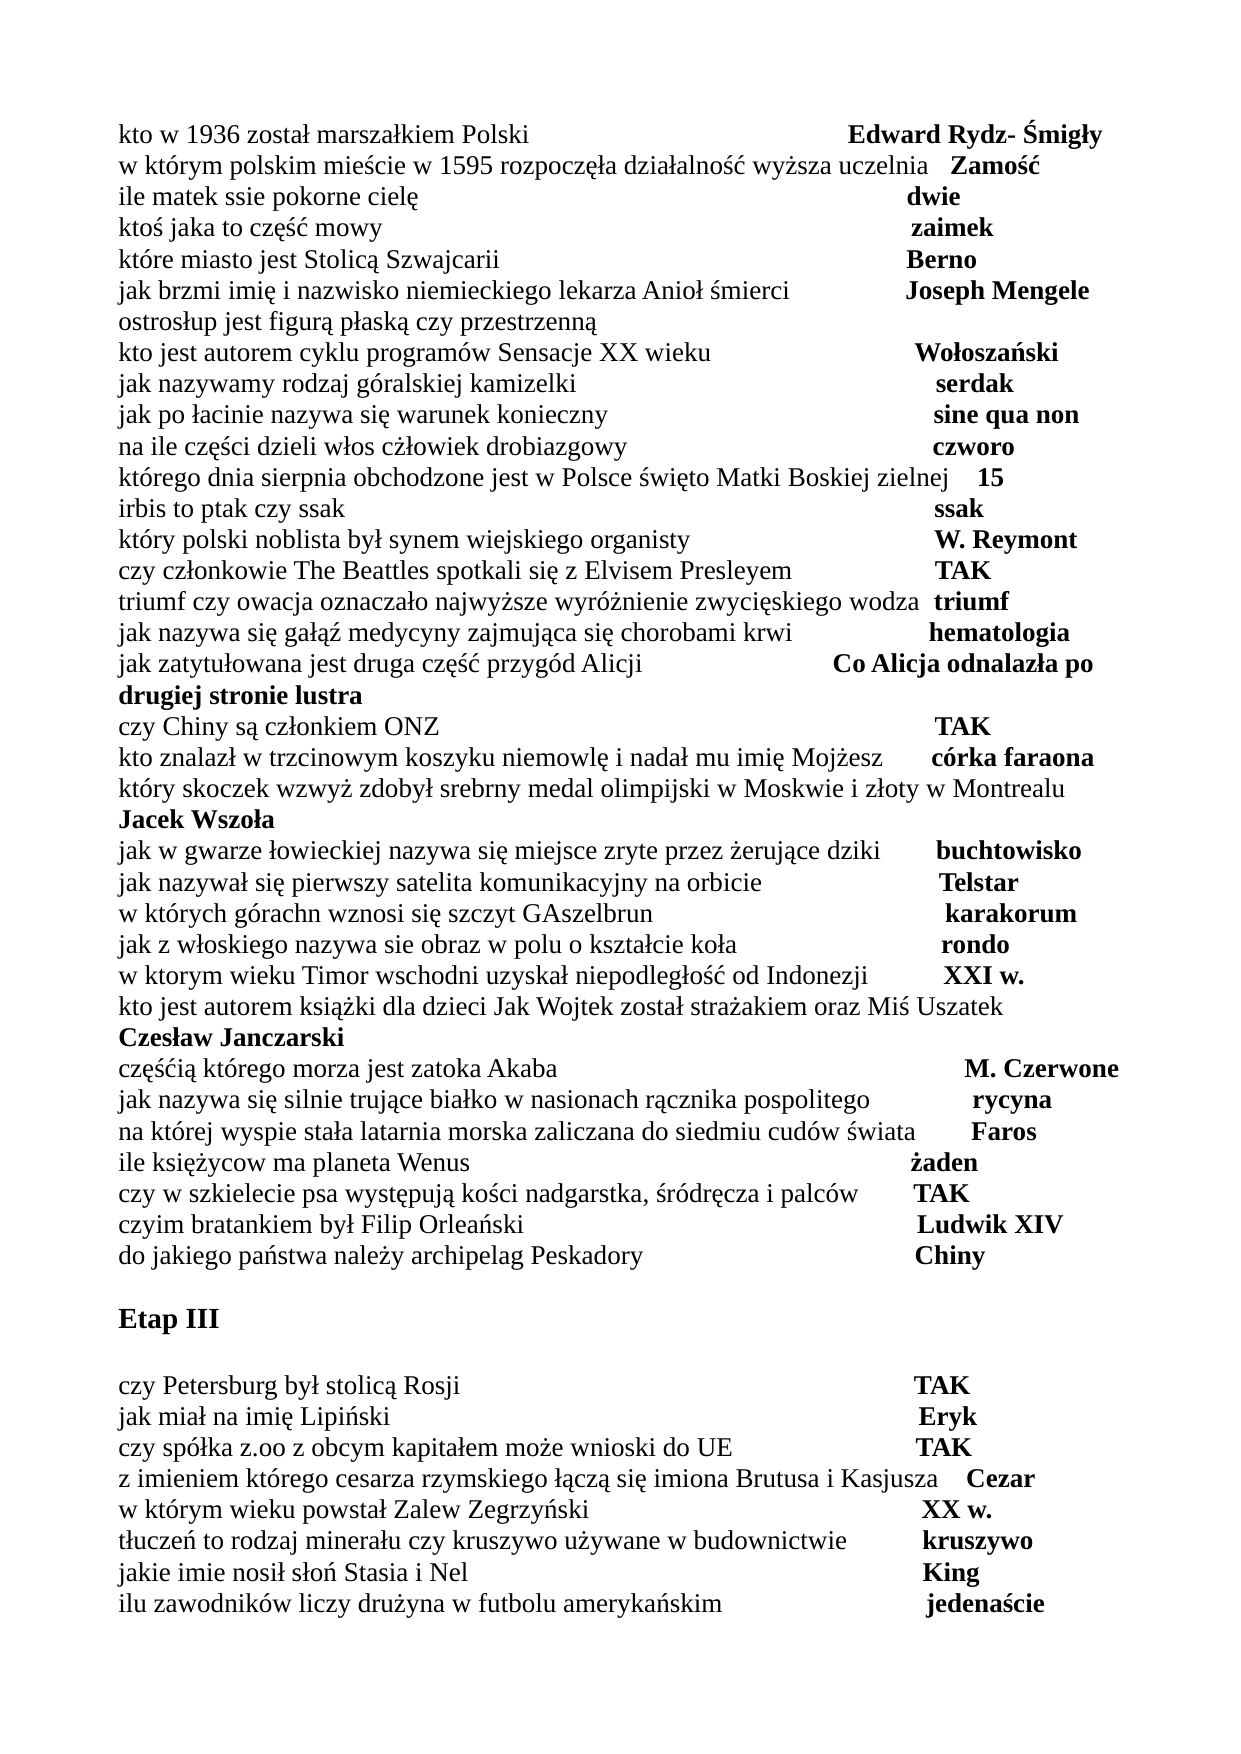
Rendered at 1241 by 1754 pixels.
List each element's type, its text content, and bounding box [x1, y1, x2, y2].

text triumf czy owacja oznaczało najwyższe wyróżnienie zwycięskiego wodza triumf [118, 585, 1122, 616]
text ile matek ssie pokorne cielę dwie [118, 180, 1122, 212]
text na ile części dzieli włos cżłowiek drobiazgowy czworo [118, 429, 1122, 461]
text kto jest autorem cyklu programów Sensacje XX wieku Wołoszański [118, 336, 1122, 367]
text jak nazywał się pierwszy satelita komunikacyjny na orbicie Telstar [118, 866, 1122, 897]
text jakie imie nosił słoń Stasia i Nel King [118, 1556, 1122, 1587]
text Etap III [118, 1302, 1122, 1335]
text irbis to ptak czy ssak ssak [118, 492, 1122, 523]
text kto jest autorem książki dla dzieci Jak Wojtek został strażakiem oraz Miś Uszatek [118, 990, 1122, 1021]
text częśćią którego morza jest zatoka Akaba M. Czerwone [118, 1052, 1122, 1084]
text w których górachn wznosi się szczyt GAszelbrun karakorum [118, 897, 1122, 928]
text czyim bratankiem był Filip Orleański Ludwik XIV [118, 1208, 1122, 1239]
text czy Petersburg był stolicą Rosji TAK [118, 1369, 1122, 1400]
text jak po łacinie nazywa się warunek konieczny sine qua non [118, 398, 1122, 429]
text jak brzmi imię i nazwisko niemieckiego lekarza Anioł śmierci Joseph Mengele [118, 274, 1122, 305]
text którego dnia sierpnia obchodzone jest w Polsce święto Matki Boskiej zielnej 15 [118, 461, 1122, 492]
text który polski noblista był synem wiejskiego organisty W. Reymont [118, 523, 1122, 554]
text na której wyspie stała latarnia morska zaliczana do siedmiu cudów świata Faros [118, 1115, 1122, 1146]
text z imieniem którego cesarza rzymskiego łączą się imiona Brutusa i Kasjusza Cezar [118, 1462, 1122, 1493]
text jak z włoskiego nazywa sie obraz w polu o kształcie koła rondo [118, 928, 1122, 959]
text jak w gwarze łowieckiej nazywa się miejsce zryte przez żerujące dziki buchtowisko [118, 834, 1122, 866]
text w którym polskim mieście w 1595 rozpoczęła działalność wyższa uczelnia Zamość [118, 149, 1122, 180]
text jak nazywa się gałąź medycyny zajmująca się chorobami krwi hematologia [118, 616, 1122, 648]
text czy członkowie The Beattles spotkali się z Elvisem Presleyem TAK [118, 554, 1122, 585]
text czy Chiny są członkiem ONZ TAK [118, 710, 1122, 741]
text ile księżycow ma planeta Wenus żaden [118, 1146, 1122, 1177]
text który skoczek wzwyż zdobył srebrny medal olimpijski w Moskwie i złoty w Montrealu [118, 772, 1122, 803]
text w którym wieku powstał Zalew Zegrzyński XX w. [118, 1493, 1122, 1524]
text które miasto jest Stolicą Szwajcarii Berno [118, 243, 1122, 274]
text kto w 1936 został marszałkiem Polski Edward Rydz- Śmigły [118, 118, 1122, 149]
text Jacek Wszoła [118, 803, 1122, 834]
text jak zatytułowana jest druga część przygód Alicji Co Alicja odnalazła po drugiej stronie lustra [118, 648, 1122, 710]
text tłuczeń to rodzaj minerału czy kruszywo używane w budownictwie kruszywo [118, 1524, 1122, 1556]
text w ktorym wieku Timor wschodni uzyskał niepodległość od Indonezji XXI w. [118, 959, 1122, 990]
text jak nazywamy rodzaj góralskiej kamizelki serdak [118, 367, 1122, 398]
text ktoś jaka to część mowy zaimek [118, 212, 1122, 243]
text czy w szkielecie psa występują kości nadgarstka, śródręcza i palców TAK [118, 1177, 1122, 1208]
text jak nazywa się silnie trujące białko w nasionach rącznika pospolitego rycyna [118, 1084, 1122, 1115]
text kto znalazł w trzcinowym koszyku niemowlę i nadał mu imię Mojżesz córka faraona [118, 741, 1122, 772]
text czy spółka z.oo z obcym kapitałem może wnioski do UE TAK [118, 1431, 1122, 1462]
text ostrosłup jest figurą płaską czy przestrzenną [118, 305, 1122, 336]
text do jakiego państwa należy archipelag Peskadory Chiny [118, 1239, 1122, 1271]
text ilu zawodników liczy drużyna w futbolu amerykańskim jedenaście [118, 1587, 1122, 1618]
text Czesław Janczarski [118, 1021, 1122, 1052]
text jak miał na imię Lipiński Eryk [118, 1400, 1122, 1431]
